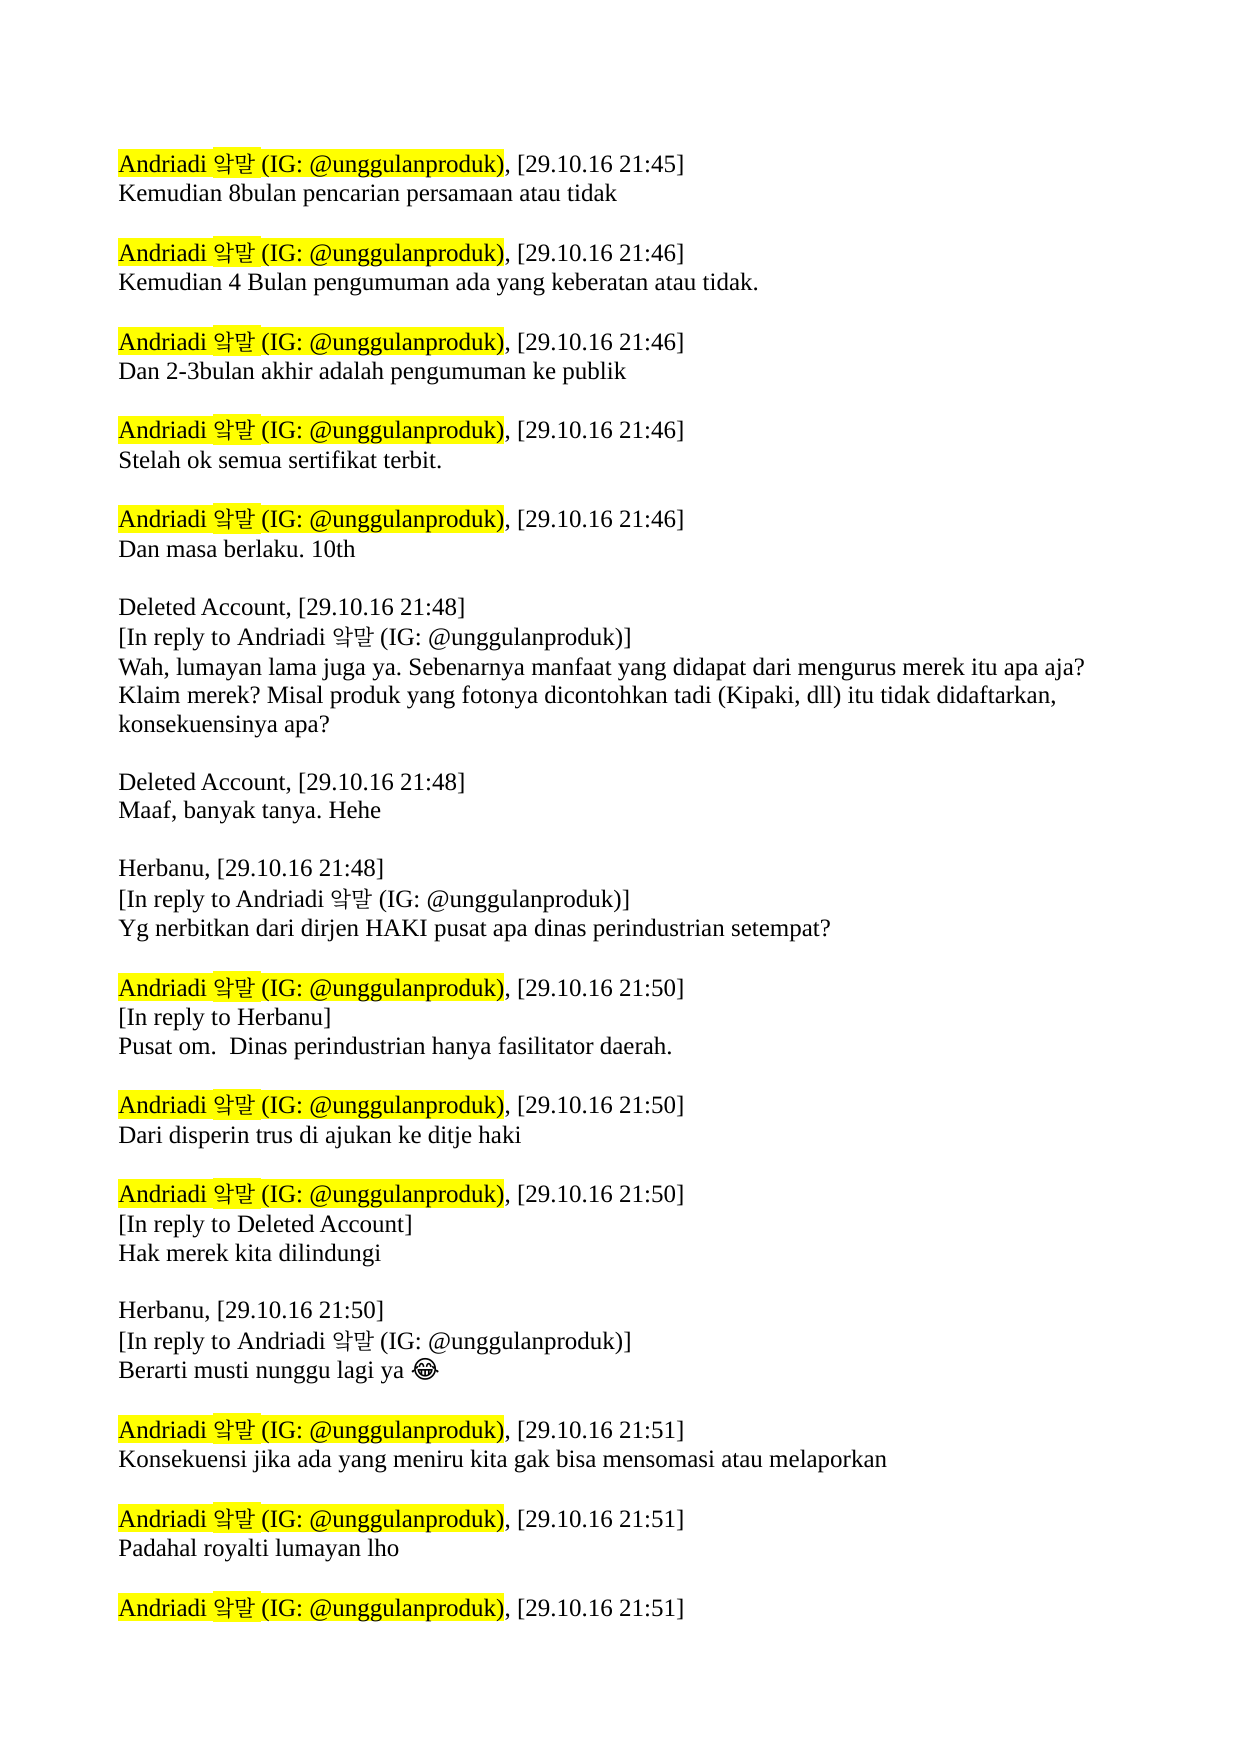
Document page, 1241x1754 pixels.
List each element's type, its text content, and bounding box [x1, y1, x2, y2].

text Maaf, banyak tanya. Hehe [118, 796, 1122, 824]
text Berarti musti nunggu lagi ya 😂 [118, 1355, 1122, 1384]
text Stelah ok semua sertifikat terbit. [118, 445, 1122, 474]
text Deleted Account, [29.10.16 21:48] [118, 767, 1122, 796]
text Andriadi 앜말 (IG: @unggulanproduk), [29.10.16 21:45] [118, 147, 1122, 178]
text Andriadi 앜말 (IG: @unggulanproduk), [29.10.16 21:50] [118, 971, 1122, 1002]
text [In reply to Andriadi 앜말 (IG: @unggulanproduk)] [118, 1324, 1122, 1355]
text Dan masa berlaku. 10th [118, 534, 1122, 563]
text Kemudian 8bulan pencarian persamaan atau tidak [118, 178, 1122, 207]
text Andriadi 앜말 (IG: @unggulanproduk), [29.10.16 21:51] [118, 1413, 1122, 1444]
text Herbanu, [29.10.16 21:50] [118, 1295, 1122, 1324]
text [In reply to Andriadi 앜말 (IG: @unggulanproduk)] [118, 620, 1122, 652]
text Pusat om. Dinas perindustrian hanya fasilitator daerah. [118, 1031, 1122, 1060]
text Konsekuensi jika ada yang meniru kita gak bisa mensomasi atau melaporkan [118, 1444, 1122, 1473]
text Andriadi 앜말 (IG: @unggulanproduk), [29.10.16 21:50] [118, 1088, 1122, 1120]
text Kemudian 4 Bulan pengumuman ada yang keberatan atau tidak. [118, 267, 1122, 296]
text Andriadi 앜말 (IG: @unggulanproduk), [29.10.16 21:51] [118, 1591, 1122, 1622]
text Andriadi 앜말 (IG: @unggulanproduk), [29.10.16 21:50] [118, 1177, 1122, 1209]
text [In reply to Andriadi 앜말 (IG: @unggulanproduk)] [118, 882, 1122, 913]
text Wah, lumayan lama juga ya. Sebenarnya manfaat yang didapat dari mengurus merek itu apa aja? Klaim merek? Misal produk yang fotonya dicontohkan tadi (Kipaki, dll) itu tidak didaftarkan, konsekuensinya apa? [118, 652, 1122, 738]
text [In reply to Herbanu] [118, 1002, 1122, 1031]
text [In reply to Deleted Account] [118, 1209, 1122, 1238]
text Yg nerbitkan dari dirjen HAKI pusat apa dinas perindustrian setempat? [118, 913, 1122, 942]
text Andriadi 앜말 (IG: @unggulanproduk), [29.10.16 21:46] [118, 325, 1122, 356]
text Andriadi 앜말 (IG: @unggulanproduk), [29.10.16 21:46] [118, 414, 1122, 445]
text Dan 2-3bulan akhir adalah pengumuman ke publik [118, 356, 1122, 385]
text Andriadi 앜말 (IG: @unggulanproduk), [29.10.16 21:46] [118, 236, 1122, 267]
text Andriadi 앜말 (IG: @unggulanproduk), [29.10.16 21:51] [118, 1502, 1122, 1533]
text Andriadi 앜말 (IG: @unggulanproduk), [29.10.16 21:46] [118, 503, 1122, 534]
text Padahal royalti lumayan lho [118, 1533, 1122, 1562]
text Hak merek kita dilindungi [118, 1238, 1122, 1266]
text Dari disperin trus di ajukan ke ditje haki [118, 1120, 1122, 1149]
text Herbanu, [29.10.16 21:48] [118, 853, 1122, 882]
text Deleted Account, [29.10.16 21:48] [118, 592, 1122, 620]
